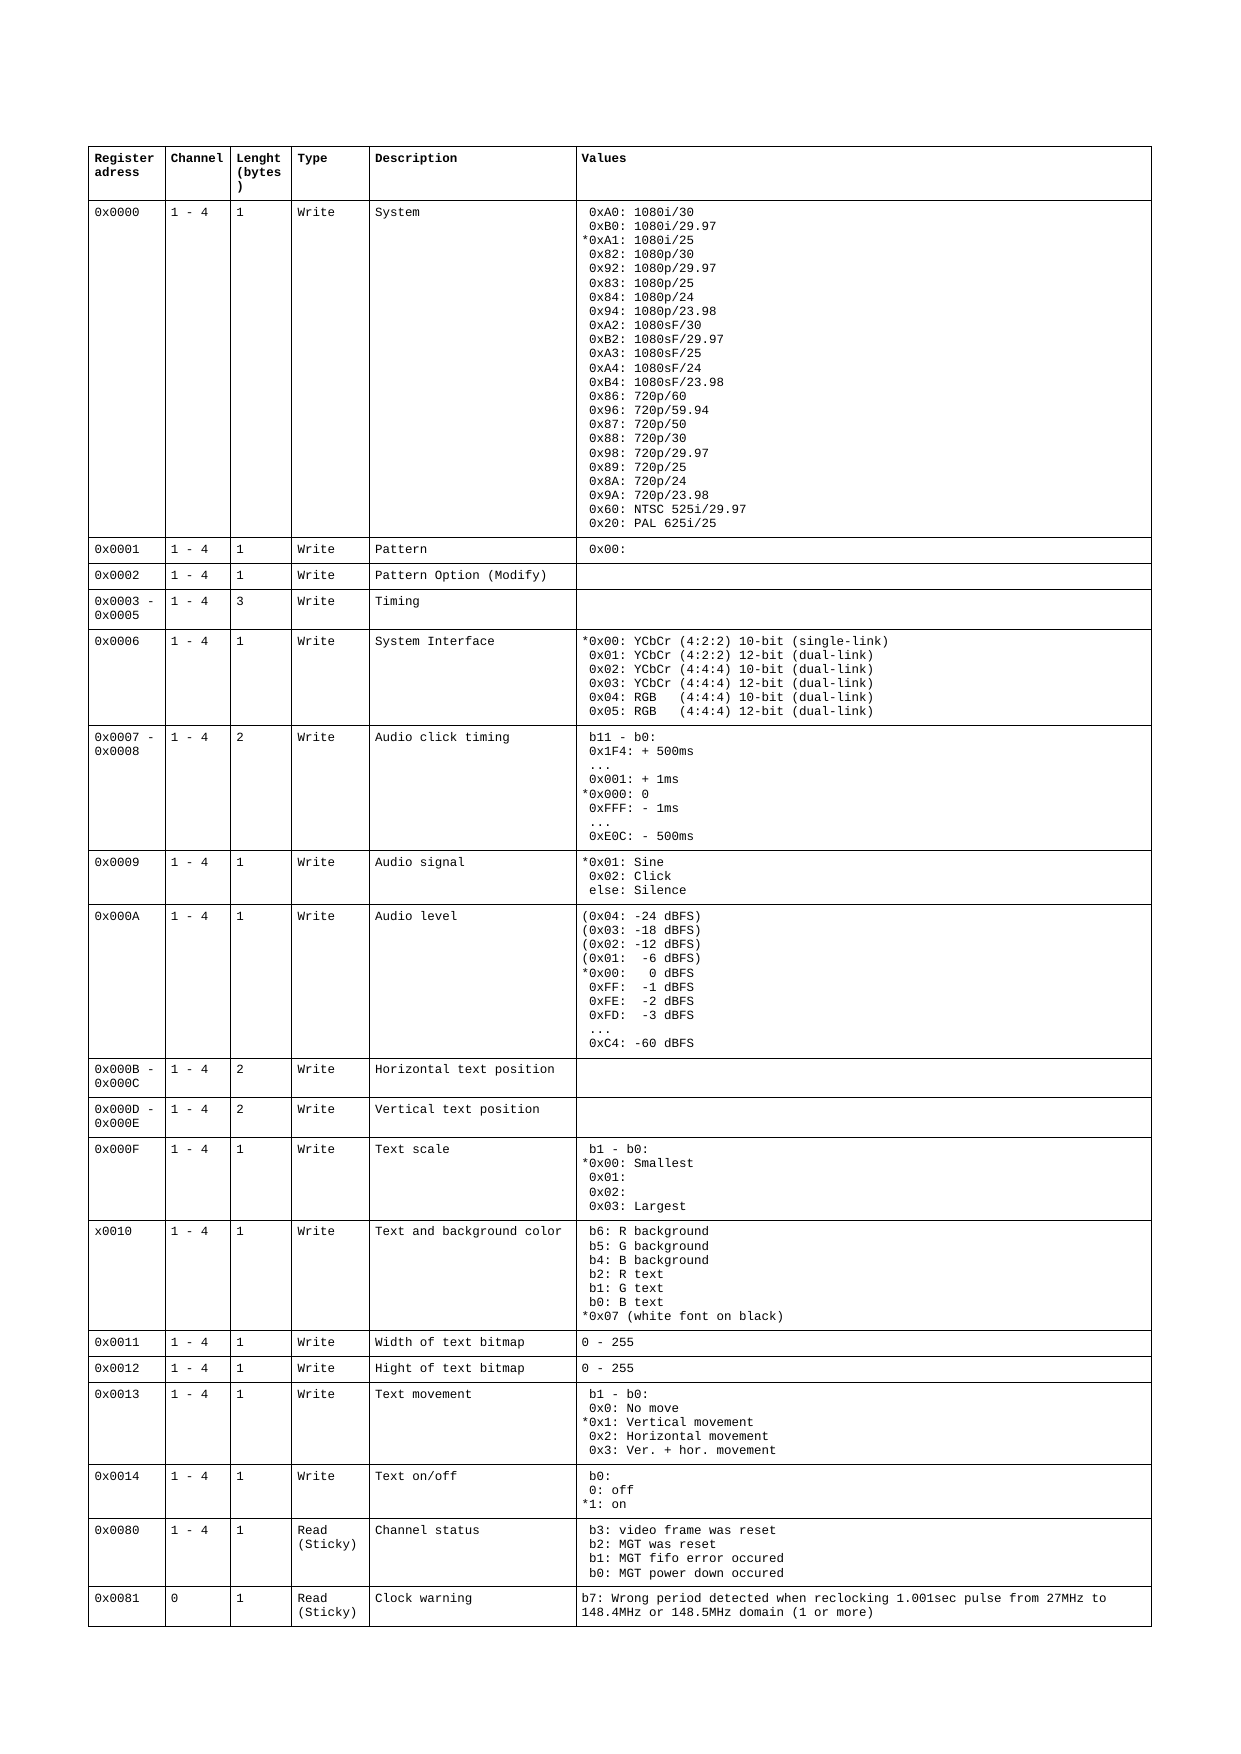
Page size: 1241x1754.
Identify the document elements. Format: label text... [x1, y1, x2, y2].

table_cell 1 - 4 [166, 630, 230, 725]
table_cell *0x00: YCbCr (4:2:2) 10-bit (single-link) 0x01: YCbCr (4:2:2) 12-bit (dual-link) 0x02: YCbCr (4:4:4) 10-bit (dual-link) 0x03: YCbCr (4:4:4) 12-bit (dual-link) 0x04: RGB (4:4:4) 10-bit (dual-link) 0x05: RGB (4:4:4) 12-bit (dual-link) [577, 630, 1151, 725]
table_cell 3 [231, 590, 291, 629]
table_cell Write [292, 1357, 369, 1382]
table_cell 0x000F [89, 1138, 165, 1219]
table_cell Pattern Option (Modify) [370, 564, 576, 589]
table_cell Write [292, 1098, 369, 1137]
table_cell 0x0001 [89, 538, 165, 563]
table_cell 0x000D - 0x000E [89, 1098, 165, 1137]
table_cell Pattern [370, 538, 576, 563]
table_cell Write [292, 851, 369, 904]
table_cell b7: Wrong period detected when reclocking 1.001sec pulse from 27MHz to 148.4MHz or 148.5MHz domain (1 or more) [577, 1587, 1151, 1626]
table_cell [577, 590, 1151, 629]
table_cell 1 [231, 1587, 291, 1626]
table_cell 1 - 4 [166, 538, 230, 563]
table_cell 0x0080 [89, 1519, 165, 1586]
table_cell 0x0007 - 0x0008 [89, 726, 165, 850]
table_cell (0x04: -24 dBFS) (0x03: -18 dBFS) (0x02: -12 dBFS) (0x01: -6 dBFS) *0x00: 0 dBFS 0xFF: -1 dBFS 0xFE: -2 dBFS 0xFD: -3 dBFS ... 0xC4: -60 dBFS [577, 905, 1151, 1057]
table_cell 1 - 4 [166, 851, 230, 904]
table_cell [577, 1059, 1151, 1097]
table_cell Write [292, 590, 369, 629]
table_cell Text on/off [370, 1465, 576, 1518]
table_cell 1 [231, 1357, 291, 1382]
table_cell b3: video frame was reset b2: MGT was reset b1: MGT fifo error occured b0: MGT power down occured [577, 1519, 1151, 1586]
table_cell [577, 1098, 1151, 1137]
table_cell Write [292, 1331, 369, 1356]
table_cell 2 [231, 1098, 291, 1137]
table_cell Write [292, 538, 369, 563]
table_cell System [370, 201, 576, 537]
table_header Values [577, 147, 1151, 200]
table_cell 1 [231, 1383, 291, 1464]
table_cell 0x000B - 0x000C [89, 1059, 165, 1097]
table_cell Channel status [370, 1519, 576, 1586]
table_cell 1 [231, 1465, 291, 1518]
table_cell Text movement [370, 1383, 576, 1464]
table_cell 0x0081 [89, 1587, 165, 1626]
table_cell 1 - 4 [166, 564, 230, 589]
table_cell Clock warning [370, 1587, 576, 1626]
table_cell 1 [231, 201, 291, 537]
table_header Channel [166, 147, 230, 200]
table_cell [577, 564, 1151, 589]
table_cell 1 - 4 [166, 726, 230, 850]
table_cell 1 - 4 [166, 1331, 230, 1356]
table_cell 0x0014 [89, 1465, 165, 1518]
table_cell b1 - b0: 0x0: No move *0x1: Vertical movement 0x2: Horizontal movement 0x3: Ver. + hor. movement [577, 1383, 1151, 1464]
table_cell 0x0003 - 0x0005 [89, 590, 165, 629]
table_cell x0010 [89, 1221, 165, 1330]
table_header Description [370, 147, 576, 200]
table_cell b6: R background b5: G background b4: B background b2: R text b1: G text b0: B text *0x07 (white font on black) [577, 1221, 1151, 1330]
table_cell 1 - 4 [166, 1357, 230, 1382]
table_cell System Interface [370, 630, 576, 725]
table_cell 1 - 4 [166, 590, 230, 629]
table_cell Write [292, 1138, 369, 1219]
table_cell 1 - 4 [166, 1383, 230, 1464]
table_cell Timing [370, 590, 576, 629]
table_cell 1 - 4 [166, 1221, 230, 1330]
table_cell b1 - b0: *0x00: Smallest 0x01: 0x02: 0x03: Largest [577, 1138, 1151, 1219]
table_cell 1 - 4 [166, 201, 230, 537]
table_cell 1 - 4 [166, 1138, 230, 1219]
table_header Register adress [89, 147, 165, 200]
table_cell Audio click timing [370, 726, 576, 850]
table_cell 1 - 4 [166, 1465, 230, 1518]
table_cell 1 - 4 [166, 1059, 230, 1097]
table_cell 0x0011 [89, 1331, 165, 1356]
table_cell 0x0006 [89, 630, 165, 725]
table_cell 1 - 4 [166, 1519, 230, 1586]
table_cell Read (Sticky) [292, 1587, 369, 1626]
table_cell 0 [166, 1587, 230, 1626]
table_cell b11 - b0: 0x1F4: + 500ms ... 0x001: + 1ms *0x000: 0 0xFFF: - 1ms ... 0xE0C: - 500ms [577, 726, 1151, 850]
table_cell Hight of text bitmap [370, 1357, 576, 1382]
table_cell 1 - 4 [166, 905, 230, 1057]
table_cell Text scale [370, 1138, 576, 1219]
table_cell 1 [231, 1331, 291, 1356]
table_cell 1 [231, 538, 291, 563]
table_cell 2 [231, 1059, 291, 1097]
table_cell 1 - 4 [166, 1098, 230, 1137]
table_cell 0x00: [577, 538, 1151, 563]
table_cell Write [292, 726, 369, 850]
table_cell 2 [231, 726, 291, 850]
table_cell 1 [231, 1221, 291, 1330]
table_cell 0x0002 [89, 564, 165, 589]
table_cell 0 - 255 [577, 1331, 1151, 1356]
table_header Lenght (bytes) [231, 147, 291, 200]
table_cell Write [292, 564, 369, 589]
table_cell 0x0009 [89, 851, 165, 904]
table_cell 1 [231, 630, 291, 725]
table_cell Text and background color [370, 1221, 576, 1330]
table_cell 0x000A [89, 905, 165, 1057]
table_cell 1 [231, 905, 291, 1057]
table_cell Write [292, 1383, 369, 1464]
table_cell *0x01: Sine 0x02: Click else: Silence [577, 851, 1151, 904]
table_cell Write [292, 905, 369, 1057]
table_cell 0x0013 [89, 1383, 165, 1464]
table_cell Write [292, 1221, 369, 1330]
table_cell Width of text bitmap [370, 1331, 576, 1356]
table_cell Audio level [370, 905, 576, 1057]
table_cell Write [292, 630, 369, 725]
table_cell Horizontal text position [370, 1059, 576, 1097]
table_cell Vertical text position [370, 1098, 576, 1137]
table_cell Write [292, 201, 369, 537]
table_cell 0x0012 [89, 1357, 165, 1382]
table_cell 0xA0: 1080i/30 0xB0: 1080i/29.97 *0xA1: 1080i/25 0x82: 1080p/30 0x92: 1080p/29.97 0x83: 1080p/25 0x84: 1080p/24 0x94: 1080p/23.98 0xA2: 1080sF/30 0xB2: 1080sF/29.97 0xA3: 1080sF/25 0xA4: 1080sF/24 0xB4: 1080sF/23.98 0x86: 720p/60 0x96: 720p/59.94 0x87: 720p/50 0x88: 720p/30 0x98: 720p/29.97 0x89: 720p/25 0x8A: 720p/24 0x9A: 720p/23.98 0x60: NTSC 525i/29.97 0x20: PAL 625i/25 [577, 201, 1151, 537]
table_cell 1 [231, 1519, 291, 1586]
table_cell b0: 0: off *1: on [577, 1465, 1151, 1518]
table_cell Write [292, 1059, 369, 1097]
table_cell 1 [231, 851, 291, 904]
table_cell Write [292, 1465, 369, 1518]
table_cell Read (Sticky) [292, 1519, 369, 1586]
table_cell Audio signal [370, 851, 576, 904]
table_header Type [292, 147, 369, 200]
table_cell 0x0000 [89, 201, 165, 537]
table_cell 0 - 255 [577, 1357, 1151, 1382]
table_cell 1 [231, 1138, 291, 1219]
table_cell 1 [231, 564, 291, 589]
